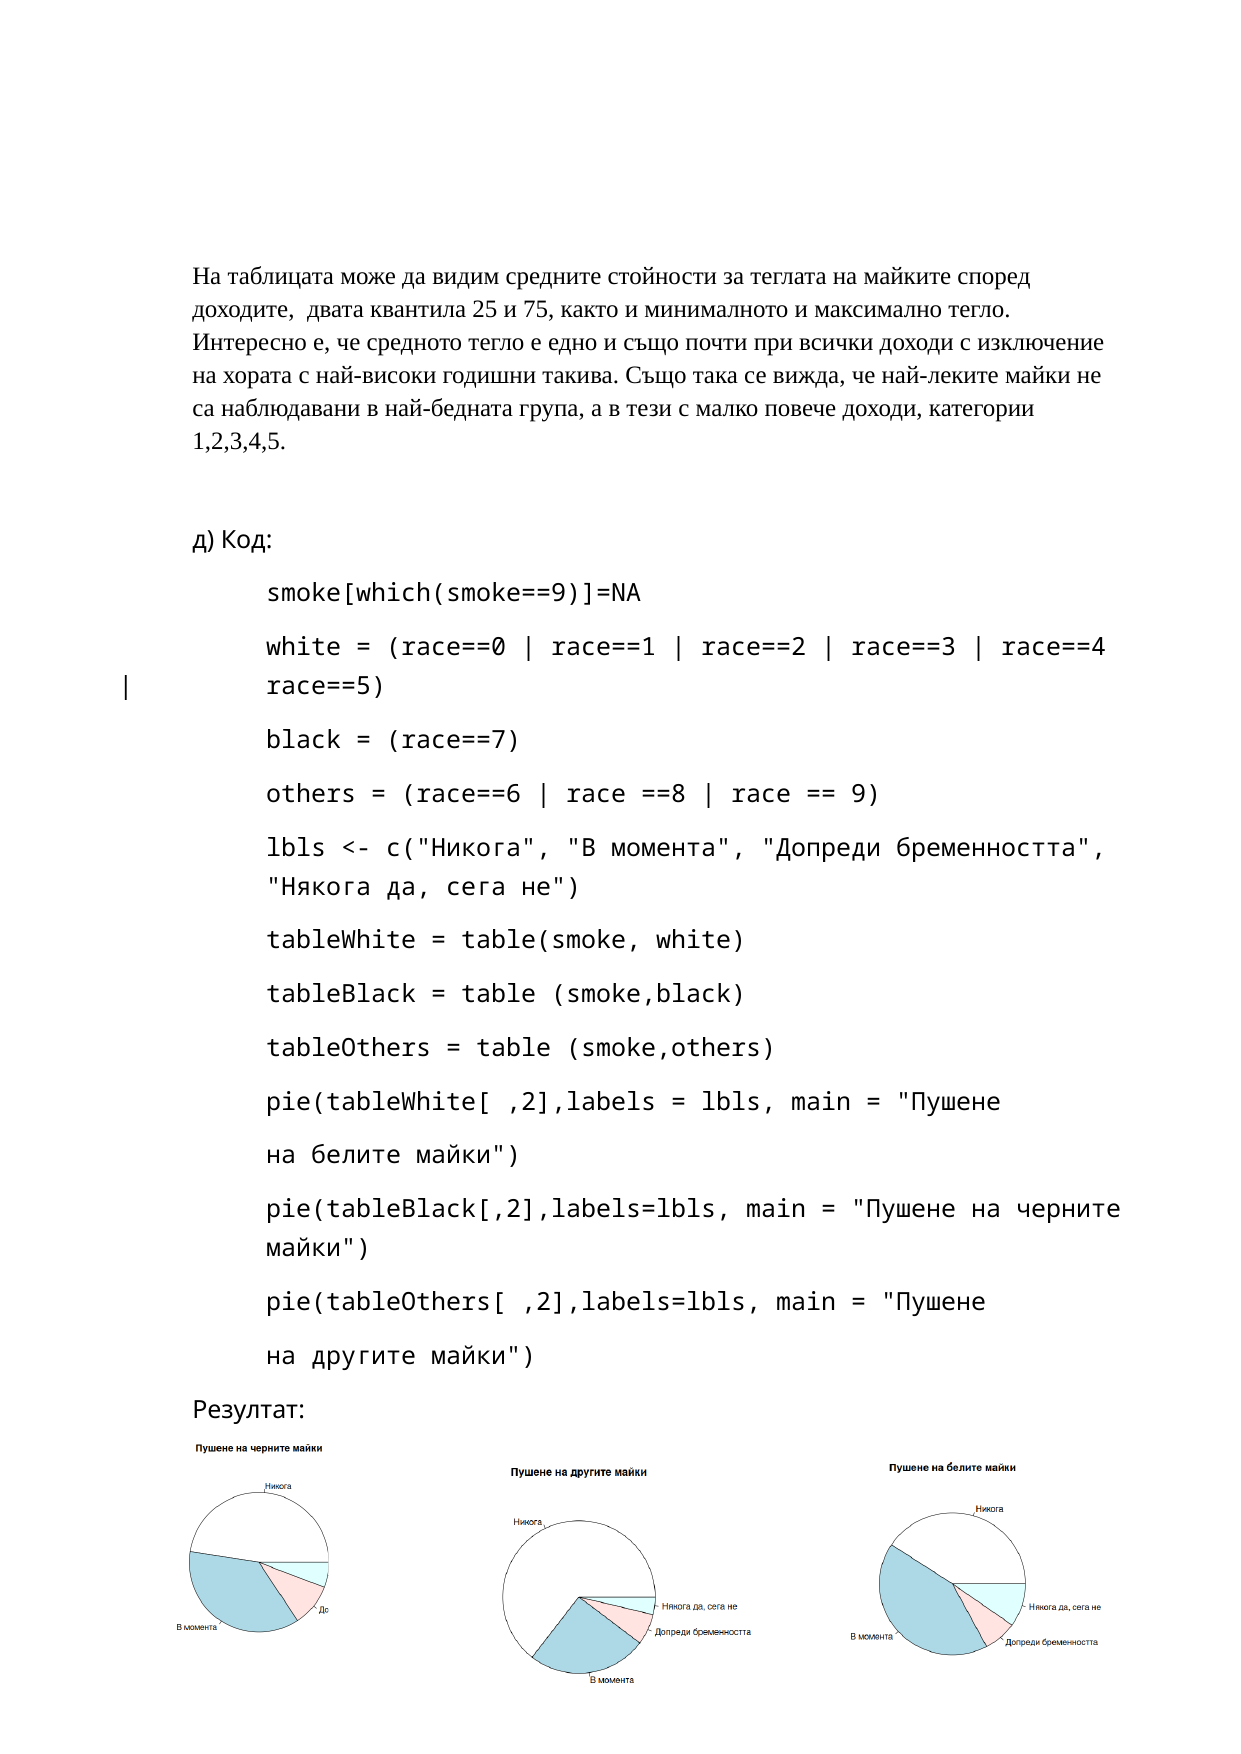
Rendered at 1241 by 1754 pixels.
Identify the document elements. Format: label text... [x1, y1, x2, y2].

text tableBlack = table (smoke,black) [118, 976, 1122, 1010]
text на белите майки") [118, 1137, 1122, 1171]
text На таблицата може да видим средните стойности за теглата на майките според доходите, двата квантила 25 и 75, както и минималното и максимално тегло. Интересно е, че средното тегло е едно и също почти при всички доходи с изключение на хората с най-високи годишни такива. Също така се вижда, че най-леките майки не са наблюдавани в най-бедната група, а в тези с малко повече доходи, категории 1,2,3,4,5. [118, 261, 1122, 455]
text black = (race==7) [118, 722, 1122, 756]
text others = (race==6 | race ==8 | race == 9) [118, 775, 1122, 809]
text tableWhite = table(smoke, white) [118, 922, 1122, 956]
text д) Код: [118, 521, 1122, 555]
picture [29, 1428, 1172, 1754]
text white = (race==0 | race==1 | race==2 | race==3 | race==4 | race==5) [118, 629, 1122, 702]
text lbls <- c("Никога", "В момента", "Допреди бременността", "Някога да, сега не") [118, 829, 1122, 902]
text smoke[which(smoke==9)]=NA [118, 575, 1122, 609]
text tableOthers = table (smoke,others) [118, 1029, 1122, 1064]
text pie(tableWhite[ ,2],labels = lbls, main = "Пушене [118, 1083, 1122, 1117]
text pie(tableBlack[,2],labels=lbls, main = "Пушене на черните майки") [118, 1191, 1122, 1264]
text Резултат: [118, 1391, 1122, 1425]
text на другите майки") [118, 1337, 1122, 1372]
text pie(tableOthers[ ,2],labels=lbls, main = "Пушене [118, 1284, 1122, 1318]
